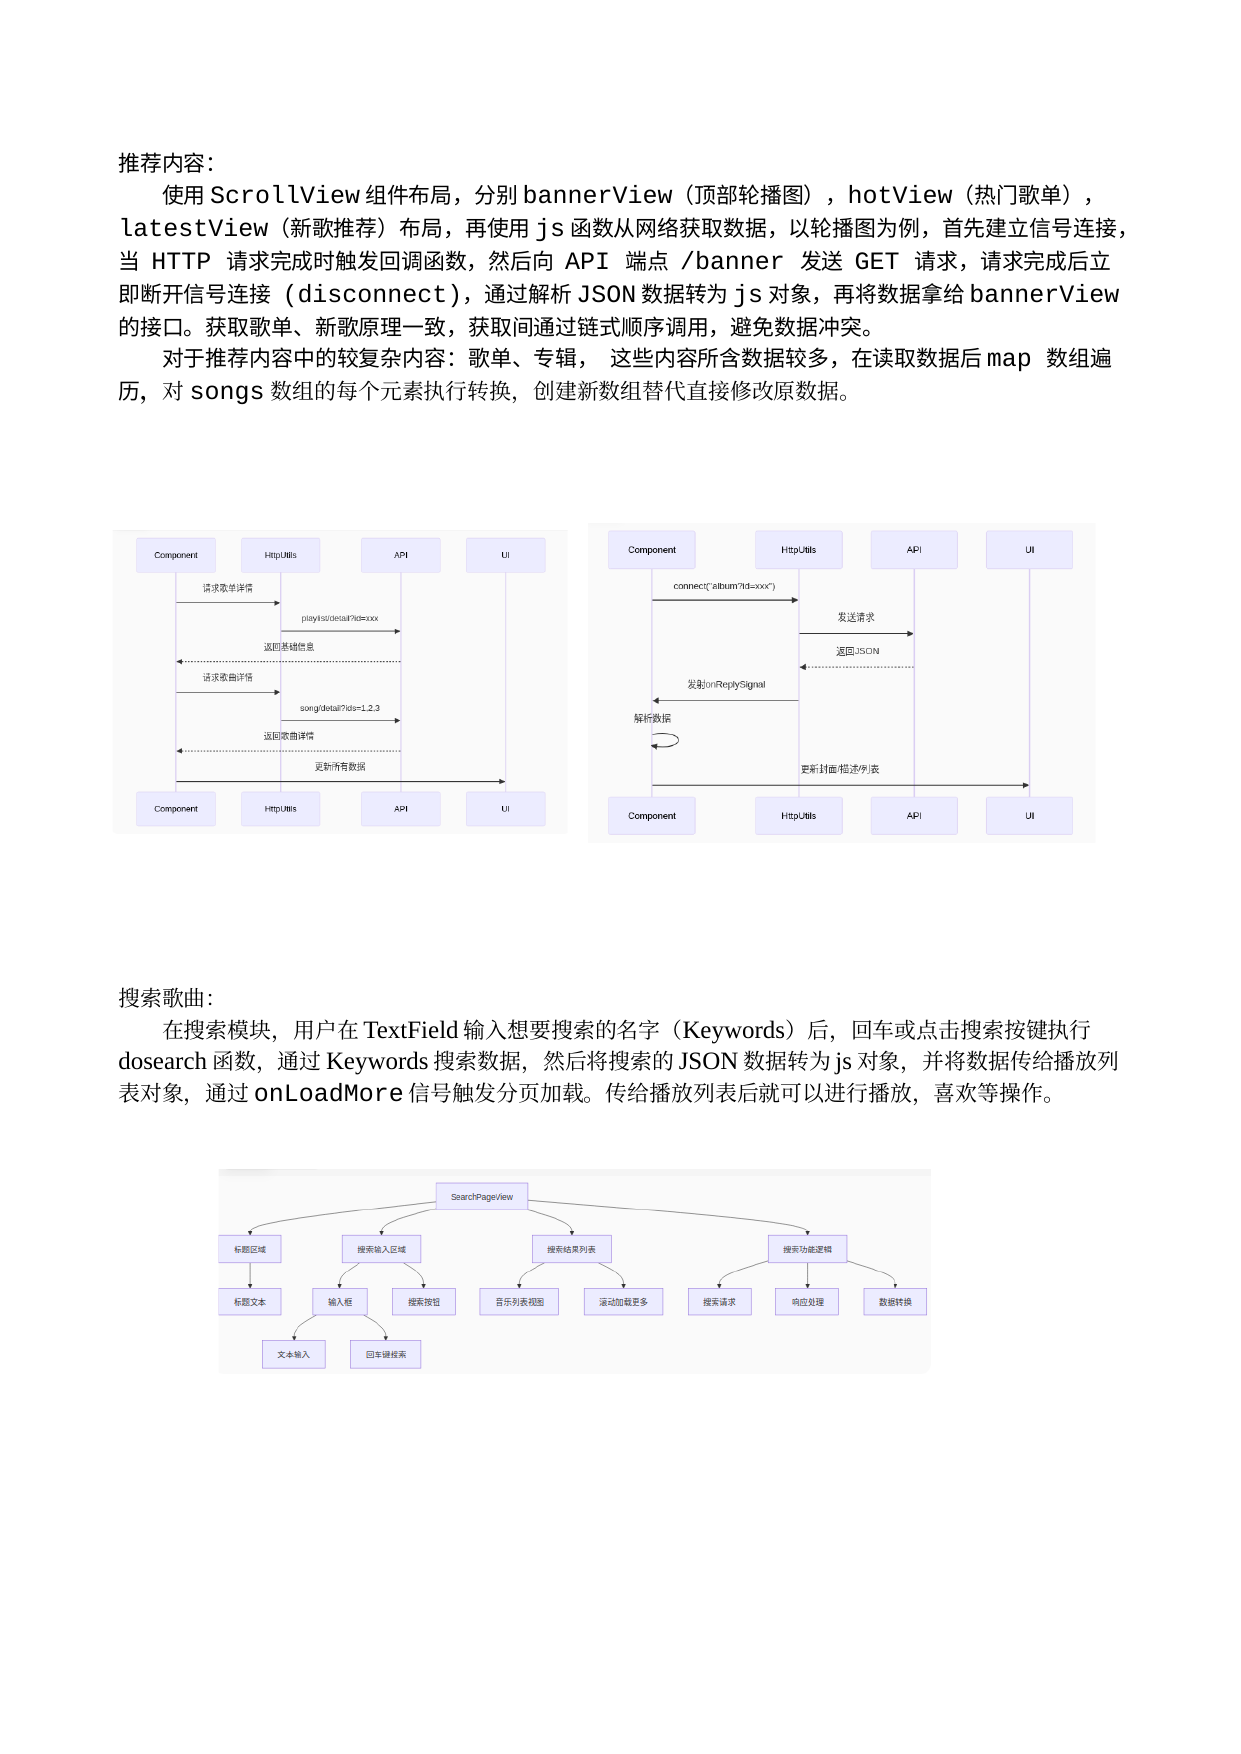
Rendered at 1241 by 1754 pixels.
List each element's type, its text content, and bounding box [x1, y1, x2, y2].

text 推荐内容： 使用ScrollView组件布局，分别bannerView（顶部轮播图），hotView（热门歌单），latestView（新歌推荐）布局，再使用js函数从网络获取数据，以轮播图为例，首先建立信号连接，当 HTTP 请求完成时触发回调函数，然后向 API 端点 /banner 发送 GET 请求，请求完成后立即断开信号连接 (disconnect)，通过解析JSON数据转为js对象，再将数据拿给bannerView的接口。获取歌单、新歌原理一致，获取间通过链式顺序调用，避免数据冲突。 对于推荐内容中的较复杂内容：歌单、专辑， 这些内容所含数据较多，在读取数据后map 数组遍历，对 songs 数组的每个元素执行转换，创建新数组替代直接修改原数据。 [118, 118, 1122, 465]
picture [112, 530, 568, 840]
text 搜索歌曲： 在搜索模块，用户在TextField输入想要搜索的名字（Keywords）后，回车或点击搜索按键执行dosearch函数，通过Keywords搜索数据，然后将搜索的JSON数据转为js对象，并将数据传给播放列表对象，通过onLoadMore信号触发分页加载。传给播放列表后就可以进行播放，喜欢等操作。 [118, 580, 1122, 1453]
picture [588, 523, 1096, 844]
picture [218, 1169, 934, 1374]
